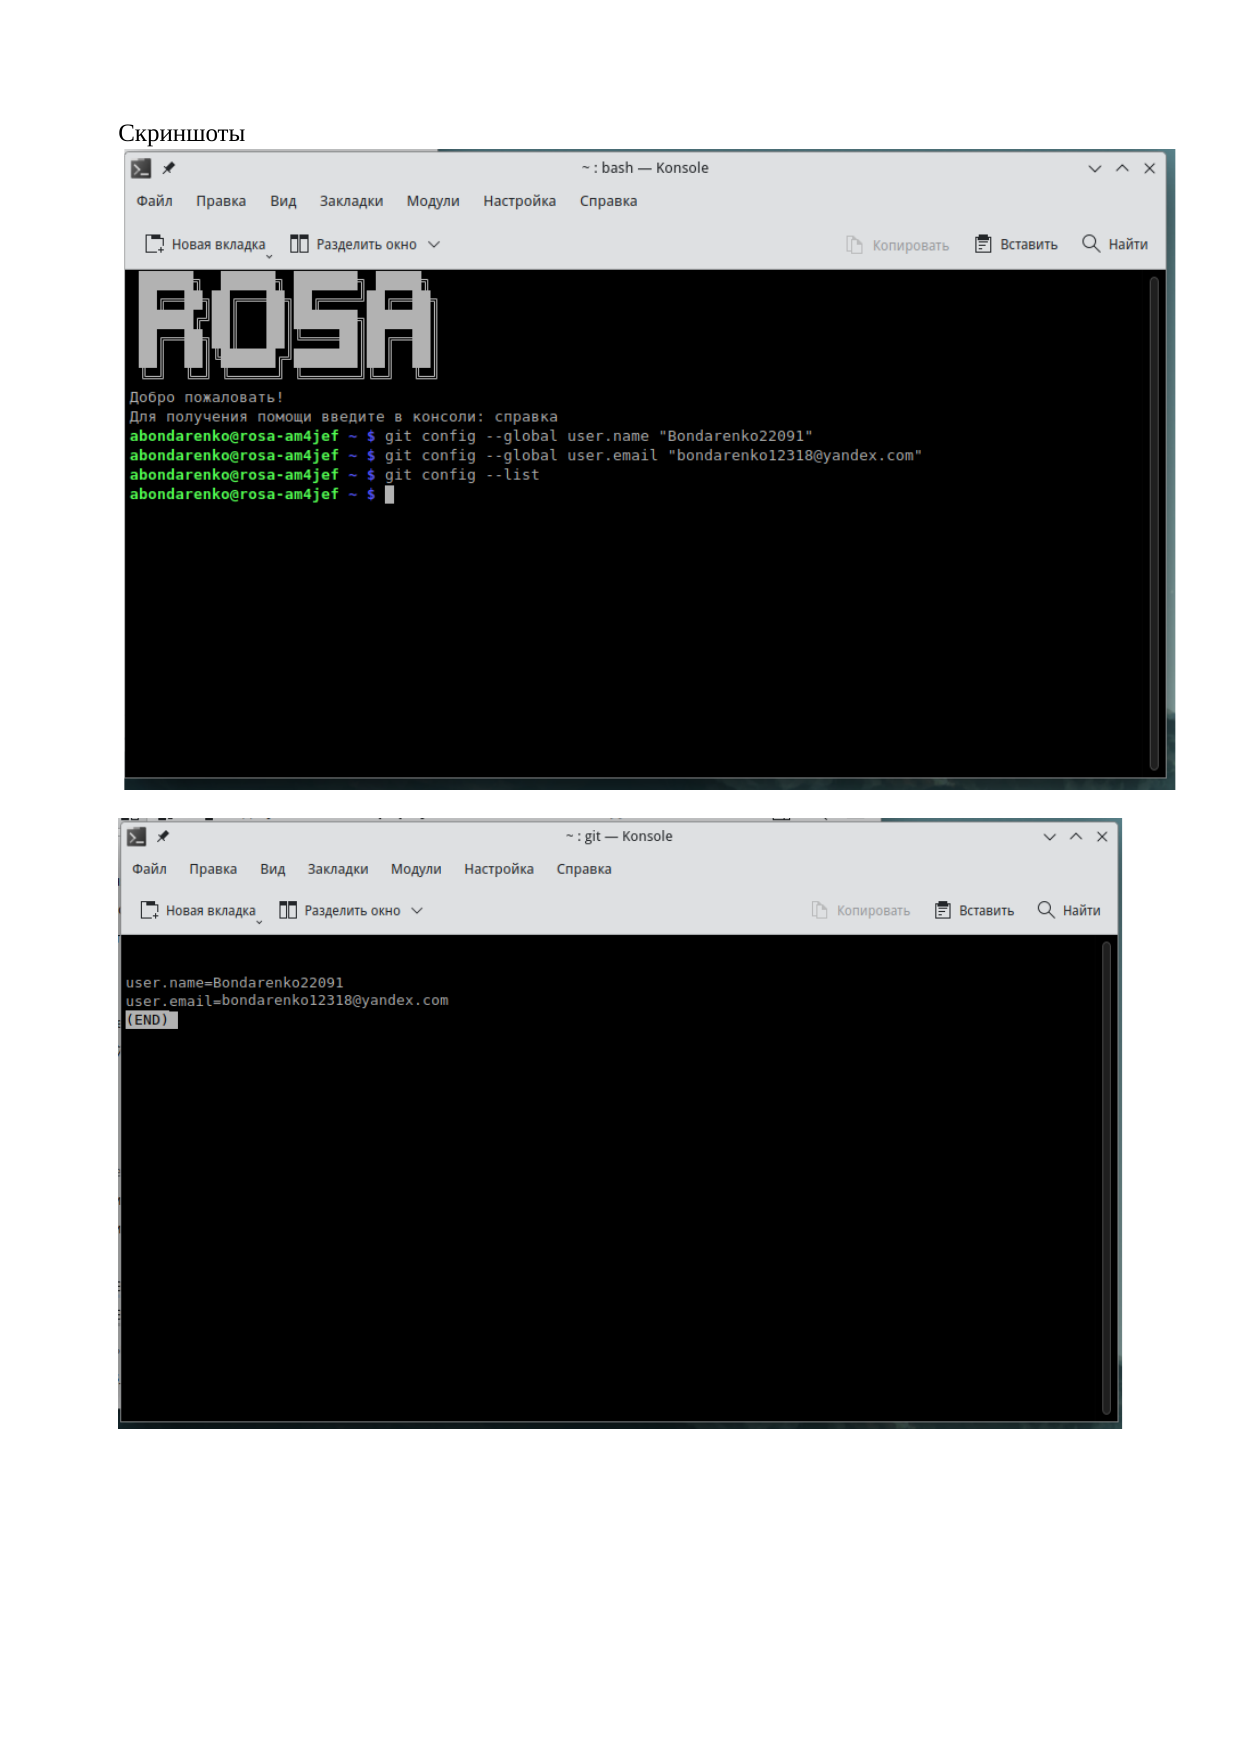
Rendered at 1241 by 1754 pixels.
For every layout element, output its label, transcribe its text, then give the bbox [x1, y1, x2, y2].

picture [124, 149, 1176, 790]
text Скриншоты [118, 118, 1122, 147]
picture [118, 818, 1123, 1429]
